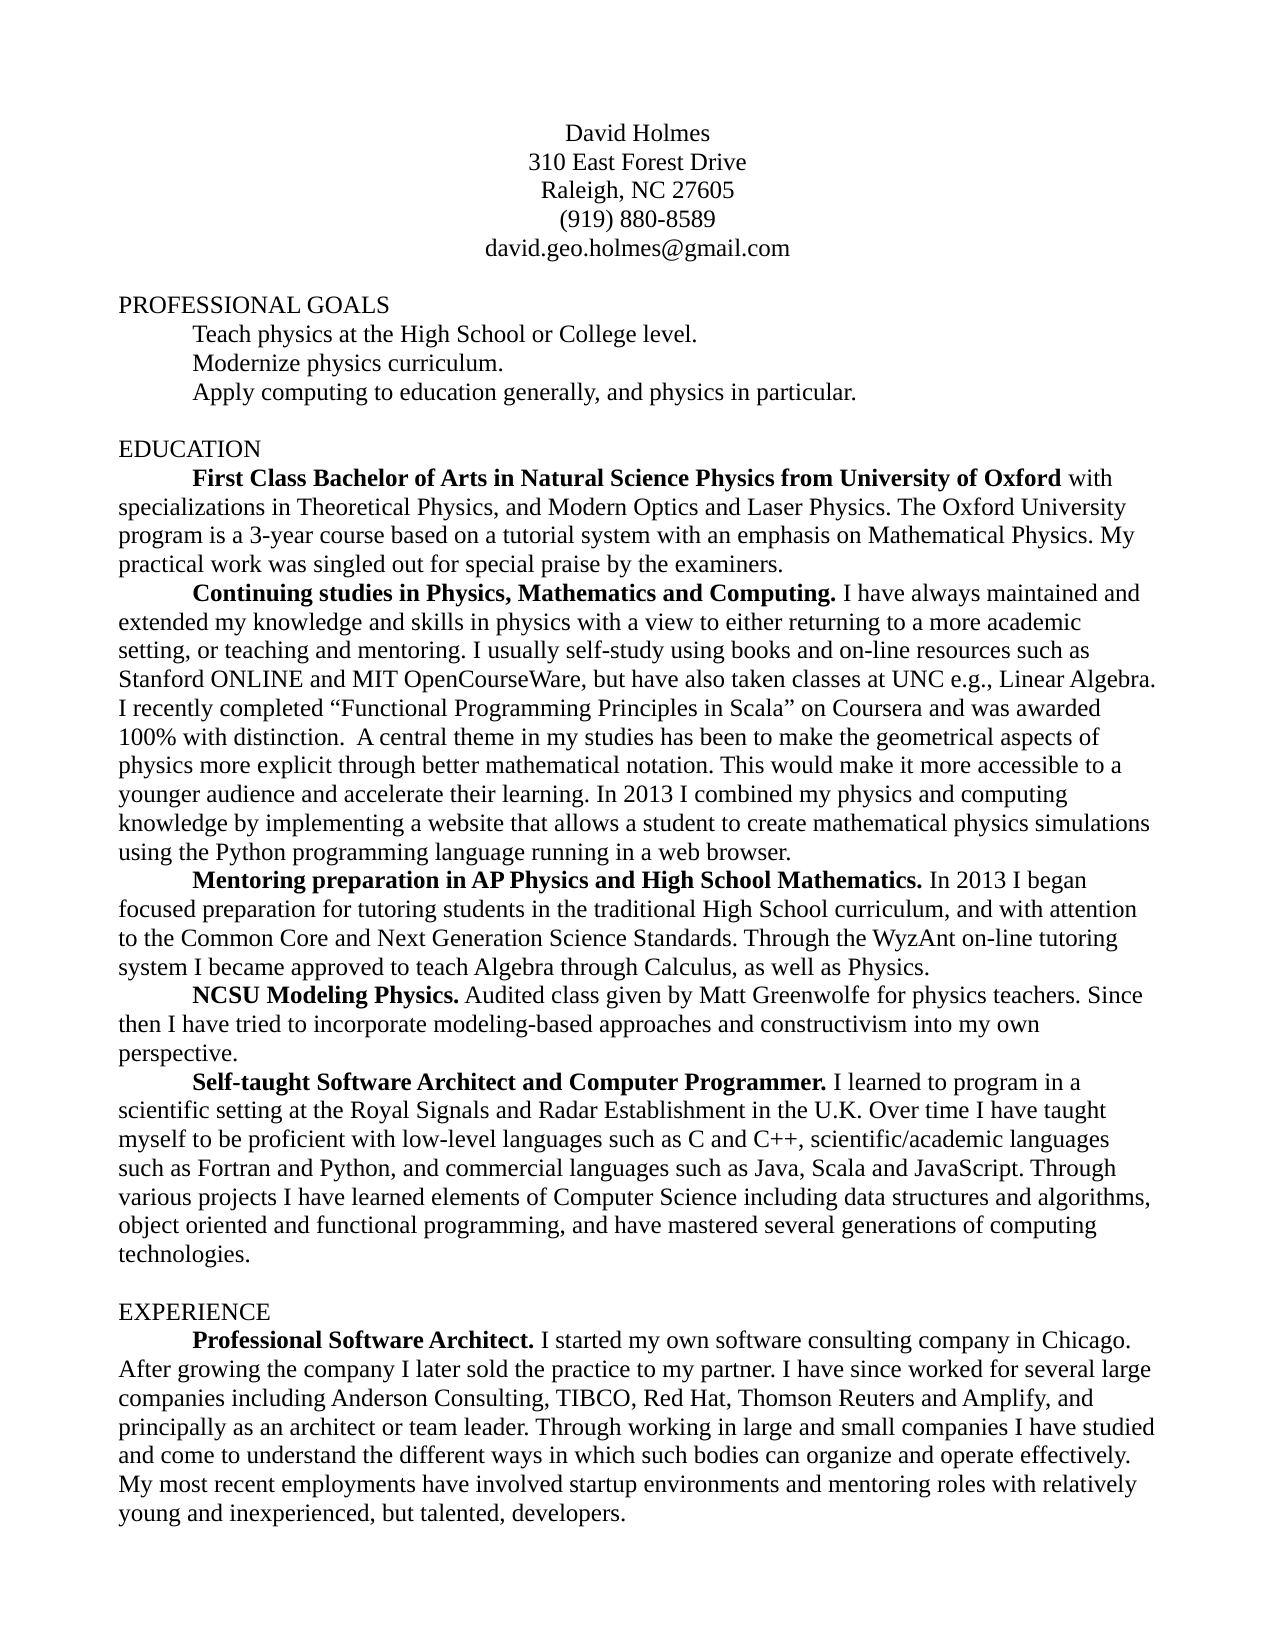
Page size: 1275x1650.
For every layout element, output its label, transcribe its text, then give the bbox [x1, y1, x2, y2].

text 310 East Forest Drive [118, 147, 1157, 176]
text First Class Bachelor of Arts in Natural Science Physics from University of Oxford with specializations in Theoretical Physics, and Modern Optics and Laser Physics. The Oxford University program is a 3-year course based on a tutorial system with an emphasis on Mathematical Physics. My practical work was singled out for special praise by the examiners. [118, 463, 1157, 578]
text EXPERIENCE [118, 1297, 1157, 1326]
text (919) 880-8589 [118, 204, 1157, 233]
text PROFESSIONAL GOALS [118, 291, 1157, 319]
text Mentoring preparation in AP Physics and High School Mathematics. In 2013 I began focused preparation for tutoring students in the traditional High School curriculum, and with attention to the Common Core and Next Generation Science Standards. Through the WyzAnt on-line tutoring system I became approved to teach Algebra through Calculus, as well as Physics. [118, 866, 1157, 981]
text Teach physics at the High School or College level. [118, 319, 1157, 348]
text Self-taught Software Architect and Computer Programmer. I learned to program in a scientific setting at the Royal Signals and Radar Establishment in the U.K. Over time I have taught myself to be proficient with low-level languages such as C and C++, scientific/academic languages such as Fortran and Python, and commercial languages such as Java, Scala and JavaScript. Through various projects I have learned elements of Computer Science including data structures and algorithms, object oriented and functional programming, and have mastered several generations of computing technologies. [118, 1067, 1157, 1268]
text Continuing studies in Physics, Mathematics and Computing. I have always maintained and extended my knowledge and skills in physics with a view to either returning to a more academic setting, or teaching and mentoring. I usually self-study using books and on-line resources such as Stanford ONLINE and MIT OpenCourseWare, but have also taken classes at UNC e.g., Linear Algebra. I recently completed “Functional Programming Principles in Scala” on Coursera and was awarded 100% with distinction. A central theme in my studies has been to make the geometrical aspects of physics more explicit through better mathematical notation. This would make it more accessible to a younger audience and accelerate their learning. In 2013 I combined my physics and computing knowledge by implementing a website that allows a student to create mathematical physics simulations using the Python programming language running in a web browser. [118, 578, 1157, 866]
text NCSU Modeling Physics. Audited class given by Matt Greenwolfe for physics teachers. Since then I have tried to incorporate modeling-based approaches and constructivism into my own perspective. [118, 981, 1157, 1067]
text EDUCATION [118, 434, 1157, 463]
text Raleigh, NC 27605 [118, 176, 1157, 204]
text Modernize physics curriculum. [118, 348, 1157, 377]
text Professional Software Architect. I started my own software consulting company in Chicago. After growing the company I later sold the practice to my partner. I have since worked for several large companies including Anderson Consulting, TIBCO, Red Hat, Thomson Reuters and Amplify, and principally as an architect or team leader. Through working in large and small companies I have studied and come to understand the different ways in which such bodies can organize and operate effectively. My most recent employments have involved startup environments and mentoring roles with relatively young and inexperienced, but talented, developers. [118, 1326, 1157, 1527]
text Apply computing to education generally, and physics in particular. [118, 377, 1157, 406]
text David Holmes [118, 118, 1157, 147]
text david.geo.holmes@gmail.com [118, 233, 1157, 262]
